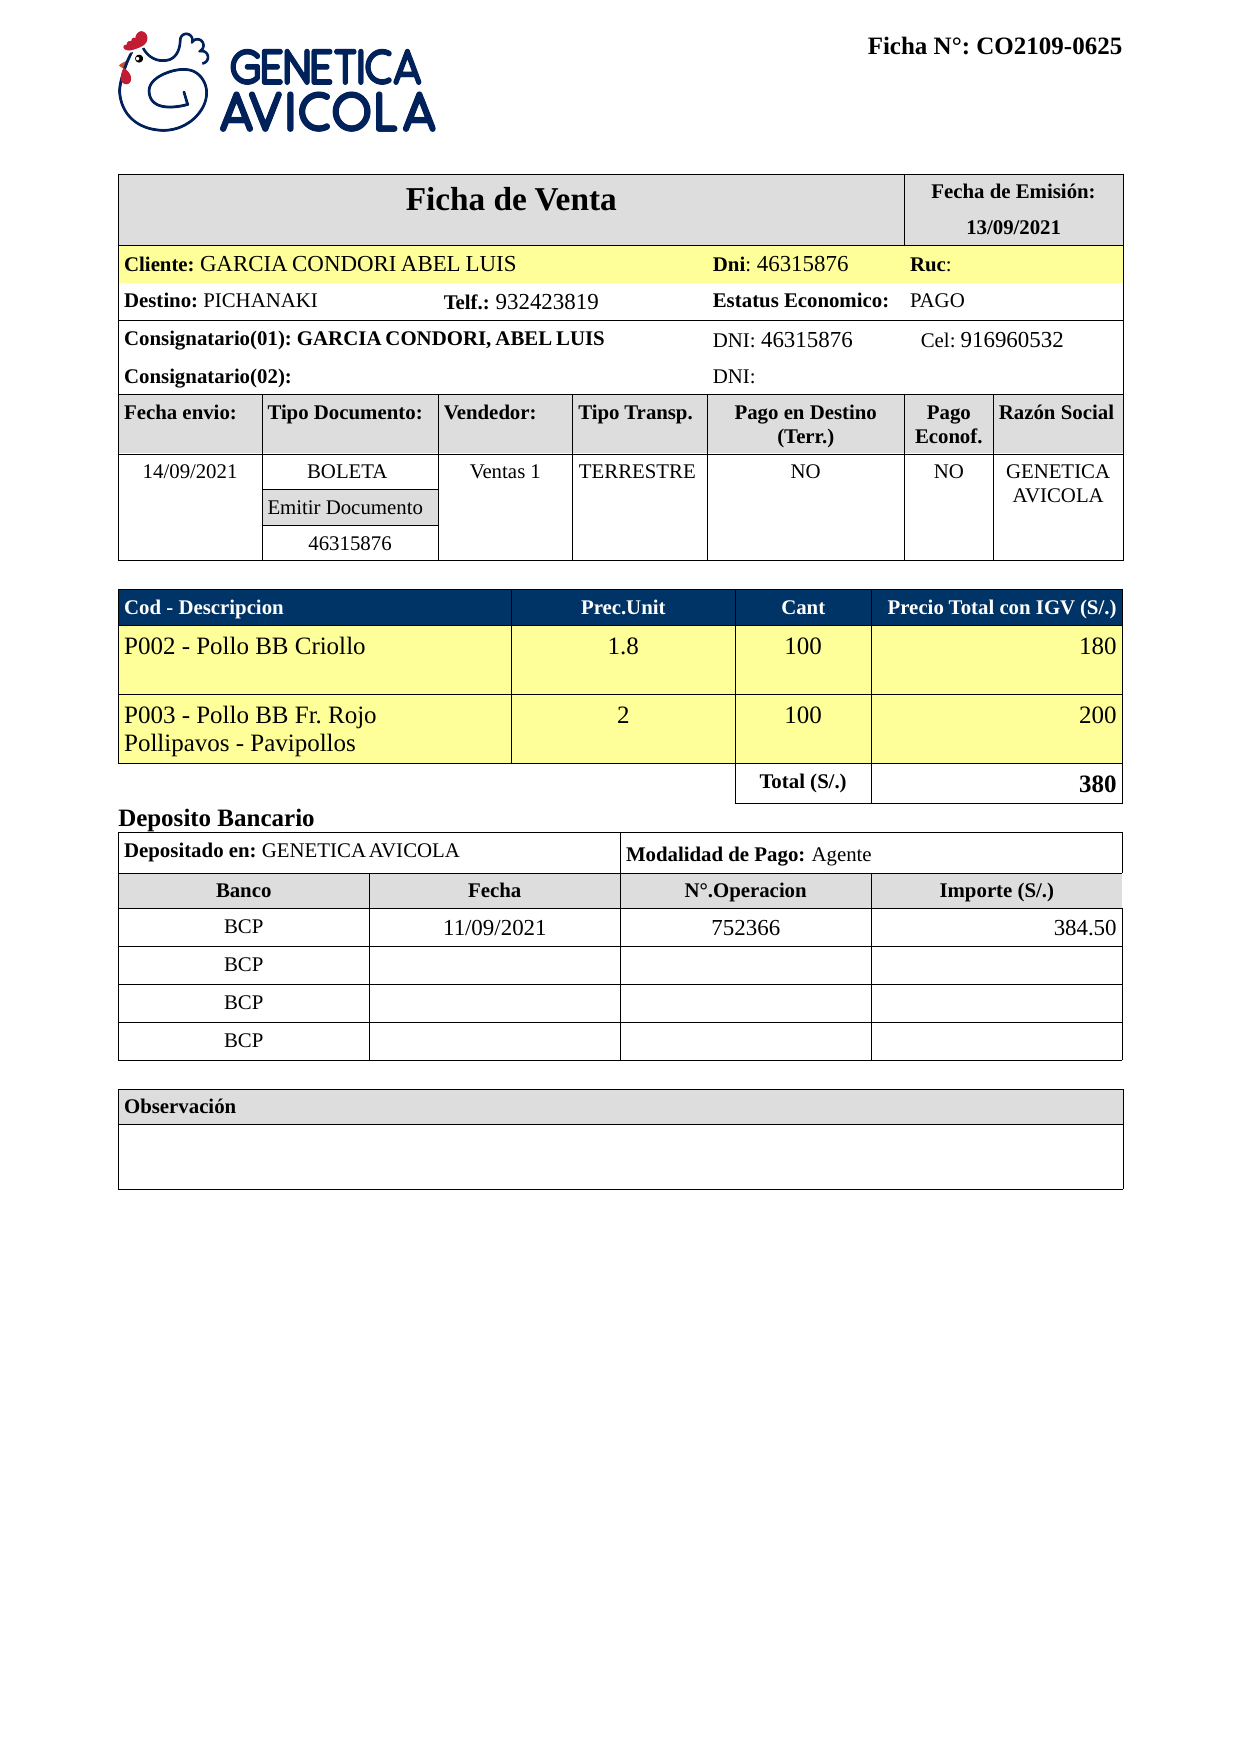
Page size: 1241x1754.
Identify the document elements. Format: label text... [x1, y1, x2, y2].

table_cell [370, 1023, 620, 1060]
table_cell Destino: PICHANAKI [119, 283, 438, 320]
table_cell Emitir Documento [263, 490, 438, 525]
table_cell [872, 1023, 1122, 1060]
table_cell Banco [119, 874, 369, 908]
table_cell DNI: 46315876 [707, 321, 915, 358]
table_cell BOLETA [263, 455, 438, 489]
table_cell [621, 947, 871, 984]
table_cell 11/09/2021 [370, 909, 620, 946]
table_header Modalidad de Pago: Agente [621, 833, 1122, 872]
table_cell Total (S/.) [736, 764, 871, 803]
table_cell NO [905, 455, 993, 560]
table_cell 200 [872, 695, 1122, 763]
table_header Depositado en: GENETICA AVICOLA [119, 833, 620, 872]
table_cell Telf.: 932423819 [438, 283, 707, 320]
table_header Cod - Descripcion [119, 590, 511, 625]
table_cell BCP [119, 947, 369, 984]
table_cell [872, 985, 1122, 1022]
table_cell Pago Econof. [905, 395, 993, 453]
table_header Observación [119, 1090, 1123, 1124]
text Deposito Bancario [118, 803, 1122, 832]
table_cell [370, 947, 620, 984]
table_header Cant [736, 590, 871, 625]
table_cell 13/09/2021 [905, 209, 1123, 245]
table_cell 384.50 [872, 909, 1122, 946]
table_cell Consignatario(01): GARCIA CONDORI, ABEL LUIS [119, 321, 707, 358]
table_cell [119, 1125, 1123, 1189]
table_cell Cel: 916960532 [915, 321, 1123, 358]
table_cell BCP [119, 909, 369, 946]
table_cell P003 - Pollo BB Fr. Rojo Pollipavos - Pavipollos [119, 695, 511, 763]
table_cell DNI: [707, 358, 1123, 394]
table_cell Cliente: GARCIA CONDORI ABEL LUIS [119, 246, 707, 283]
table_cell P002 - Pollo BB Criollo [119, 626, 511, 694]
table_cell [370, 985, 620, 1022]
table_cell Estatus Economico: [707, 283, 904, 320]
table_cell Tipo Transp. [573, 395, 707, 453]
table_cell Dni: 46315876 [707, 246, 904, 283]
table_cell BCP [119, 1023, 369, 1060]
table_cell PAGO [904, 283, 1123, 320]
table_cell 100 [736, 695, 871, 763]
table_cell BCP [119, 985, 369, 1022]
table_cell Importe (S/.) [872, 874, 1122, 908]
table_cell Ventas 1 [439, 455, 572, 560]
picture [118, 31, 436, 132]
table_cell 100 [736, 626, 871, 694]
table_cell [511, 764, 735, 803]
table_cell 180 [872, 626, 1122, 694]
table_cell [118, 764, 511, 803]
table_header Precio Total con IGV (S/.) [872, 590, 1122, 625]
table_cell 380 [872, 764, 1122, 803]
table_cell GENETICA AVICOLA [994, 455, 1123, 560]
table_cell Razón Social [994, 395, 1123, 453]
table_cell 1.8 [512, 626, 735, 694]
table_cell Consignatario(02): [119, 358, 707, 394]
table_cell Ruc: [904, 246, 1123, 283]
table_cell [872, 947, 1122, 984]
table_cell Pago en Destino (Terr.) [708, 395, 904, 453]
table_cell [621, 1023, 871, 1060]
table_cell [621, 985, 871, 1022]
table_cell 14/09/2021 [119, 455, 262, 560]
table_header Prec.Unit [512, 590, 735, 625]
table_cell 46315876 [263, 526, 438, 560]
table_cell TERRESTRE [573, 455, 707, 560]
table_cell 752366 [621, 909, 871, 946]
table_cell N°.Operacion [621, 874, 871, 908]
table_cell Vendedor: [439, 395, 572, 453]
table_header Fecha de Emisión: [905, 175, 1123, 209]
table_cell 2 [512, 695, 735, 763]
table_header Ficha de Venta [119, 175, 904, 245]
table_cell Tipo Documento: [263, 395, 438, 453]
table_cell Fecha envio: [119, 395, 262, 453]
table_cell NO [708, 455, 904, 560]
table_cell Fecha [370, 874, 620, 908]
